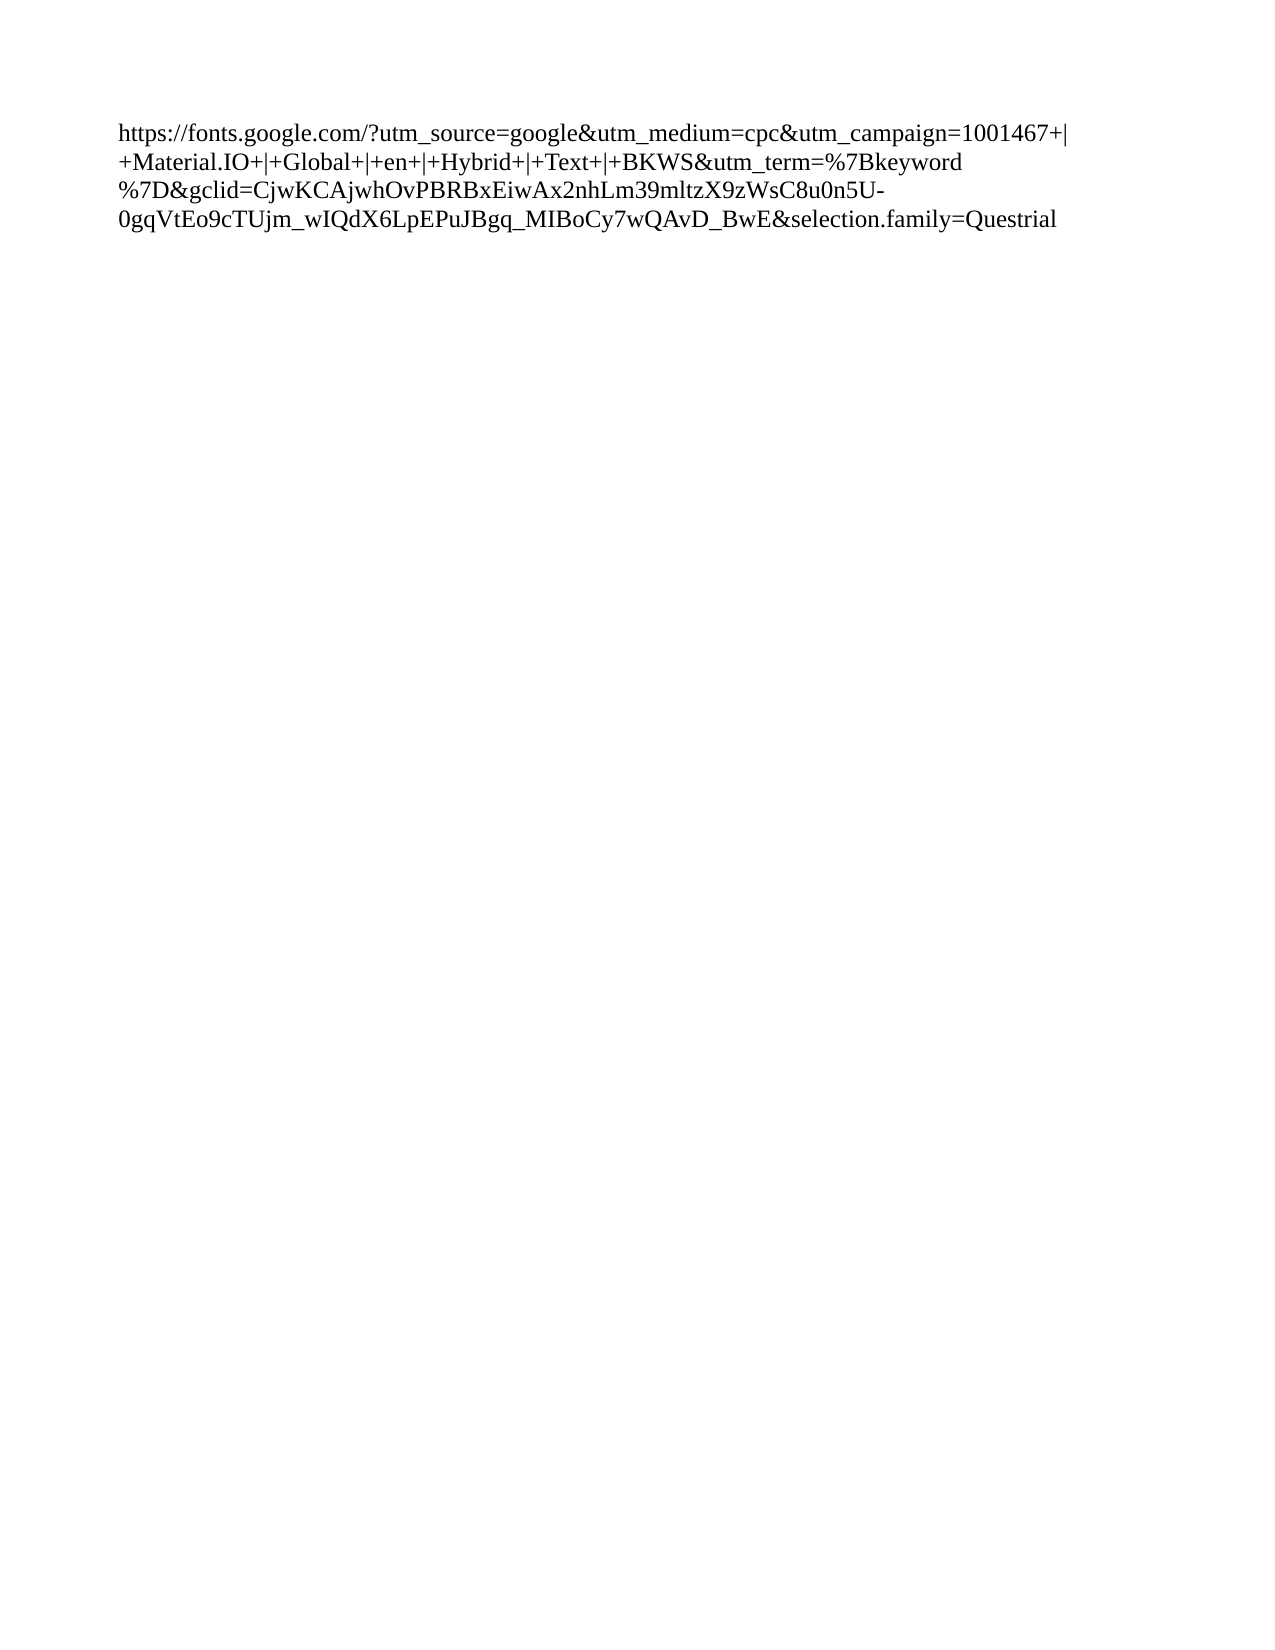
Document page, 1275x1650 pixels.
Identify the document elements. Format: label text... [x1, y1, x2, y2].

text https://fonts.google.com/?utm_source=google&utm_medium=cpc&utm_campaign=1001467+|+Material.IO+|+Global+|+en+|+Hybrid+|+Text+|+BKWS&utm_term=%7Bkeyword%7D&gclid=CjwKCAjwhOvPBRBxEiwAx2nhLm39mltzX9zWsC8u0n5U-0gqVtEo9cTUjm_wIQdX6LpEPuJBgq_MIBoCy7wQAvD_BwE&selection.family=Questrial [118, 118, 1157, 233]
